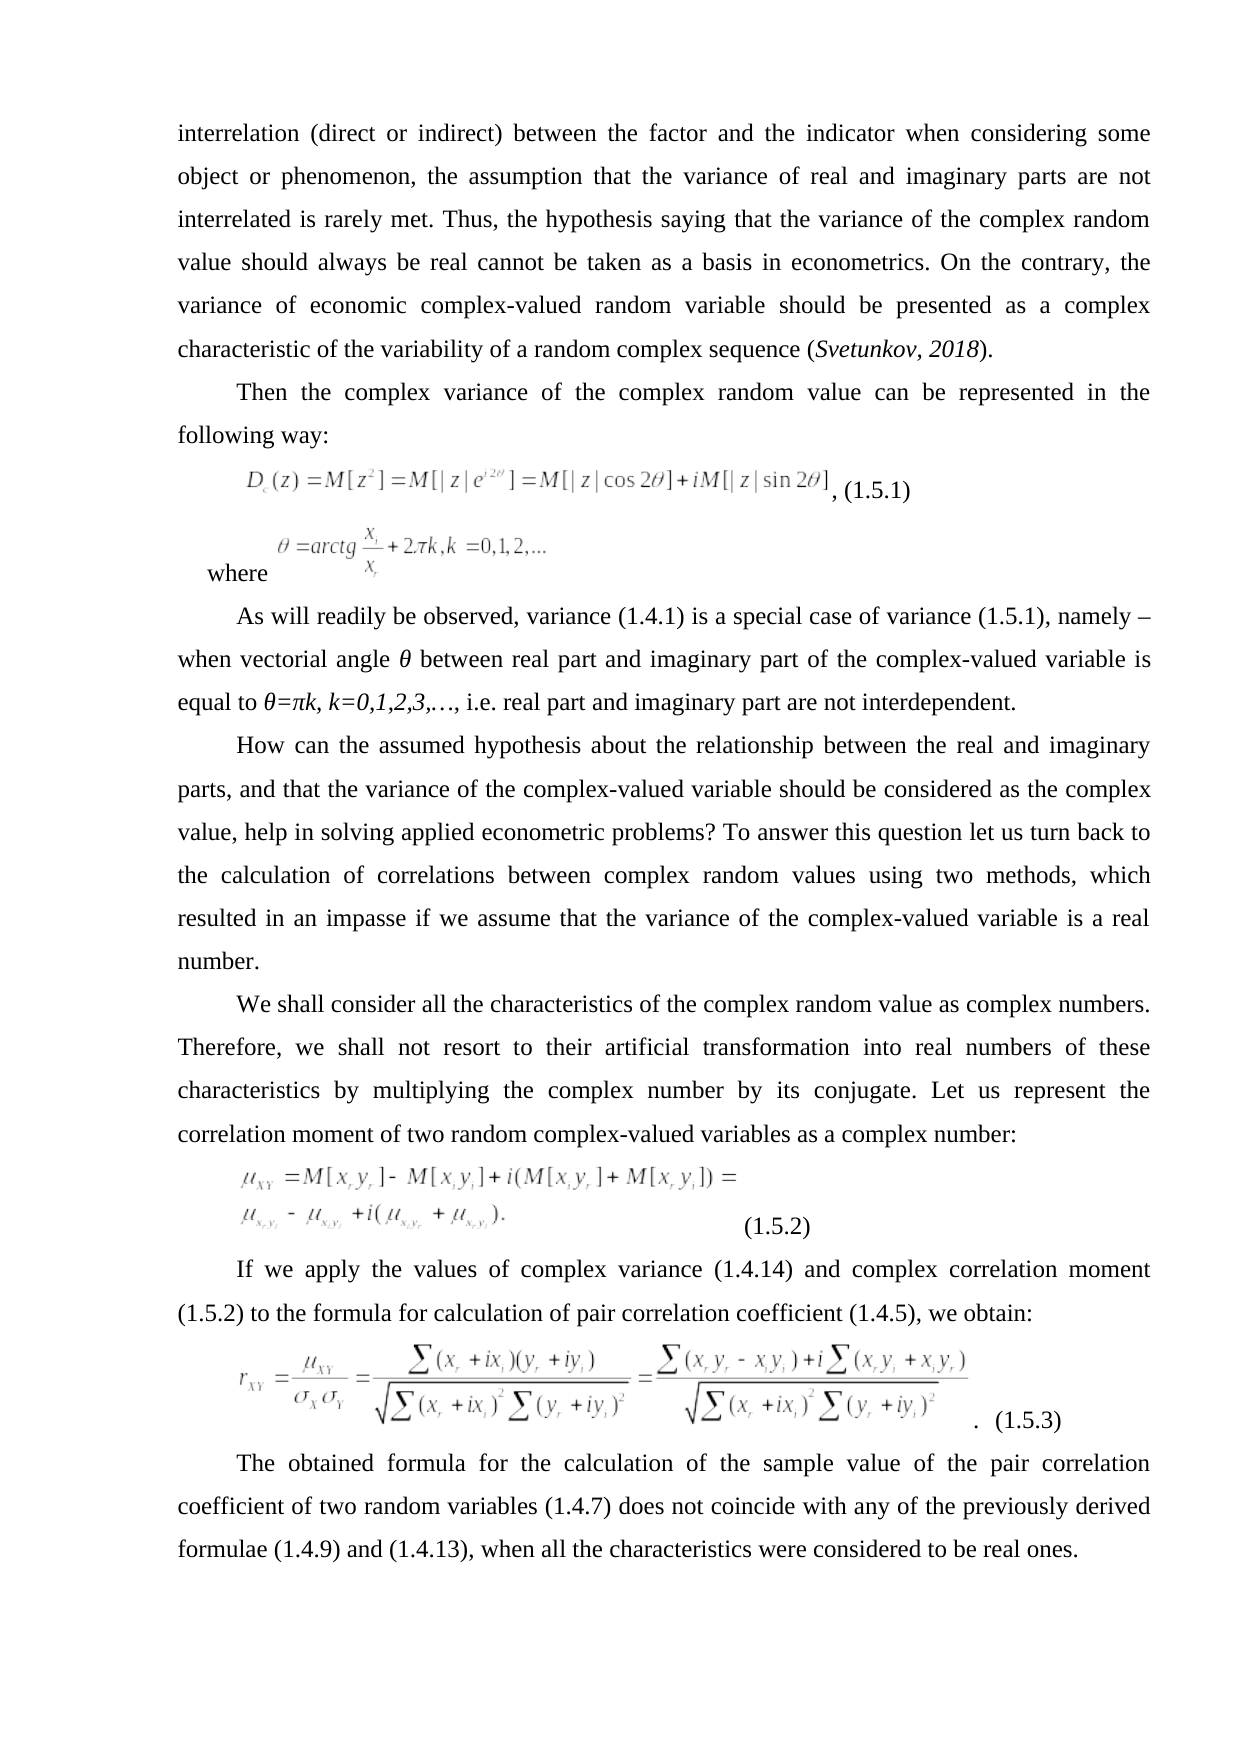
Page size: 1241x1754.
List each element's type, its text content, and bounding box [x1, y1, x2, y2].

text We shall consider all the characteristics of the complex random value as complex numbers. Therefore, we shall not resort to their artificial transformation into real numbers of these characteristics by multiplying the complex number by its conjugate. Let us represent the correlation moment of two random complex-valued variables as a complex number: [177, 989, 1152, 1147]
text , (1.5.1) [177, 463, 1152, 504]
text interrelation (direct or indirect) between the factor and the indicator when considering some object or phenomenon, the assumption that the variance of real and imaginary parts are not interrelated is rarely met. Thus, the hypothesis saying that the variance of the complex random value should always be real cannot be taken as a basis in econometrics. On the contrary, the variance of economic complex-valued random variable should be presented as a complex characteristic of the variability of a random complex sequence (Svetunkov, 2018). [177, 118, 1152, 362]
text If we apply the values of complex variance (1.4.14) and complex correlation moment (1.5.2) to the formula for calculation of pair correlation coefficient (1.4.5), we obtain: [177, 1254, 1152, 1326]
text How can the assumed hypothesis about the relationship between the real and imaginary parts, and that the variance of the complex-valued variable should be considered as the complex value, help in solving applied econometric problems? To answer this question let us turn back to the calculation of correlations between complex random values using two methods, which resulted in an impasse if we assume that the variance of the complex-valued variable is a real number. [177, 731, 1152, 975]
text Then the complex variance of the complex random value can be represented in the following way: [177, 377, 1152, 449]
text As will readily be observed, variance (1.4.1) is a special case of variance (1.5.1), namely – when vectorial angle θ between real part and imaginary part of the complex-valued variable is equal to θ=πk, k=0,1,2,3,…, i.e. real part and imaginary part are not interdependent. [177, 601, 1152, 716]
text where [177, 519, 1152, 587]
text . (1.5.3) [177, 1341, 1152, 1433]
text (1.5.2) [177, 1162, 1152, 1240]
text The obtained formula for the calculation of the sample value of the pair correlation coefficient of two random variables (1.4.7) does not coincide with any of the previously derived formulae (1.4.9) and (1.4.13), when all the characteristics were considered to be real ones. [177, 1448, 1152, 1563]
